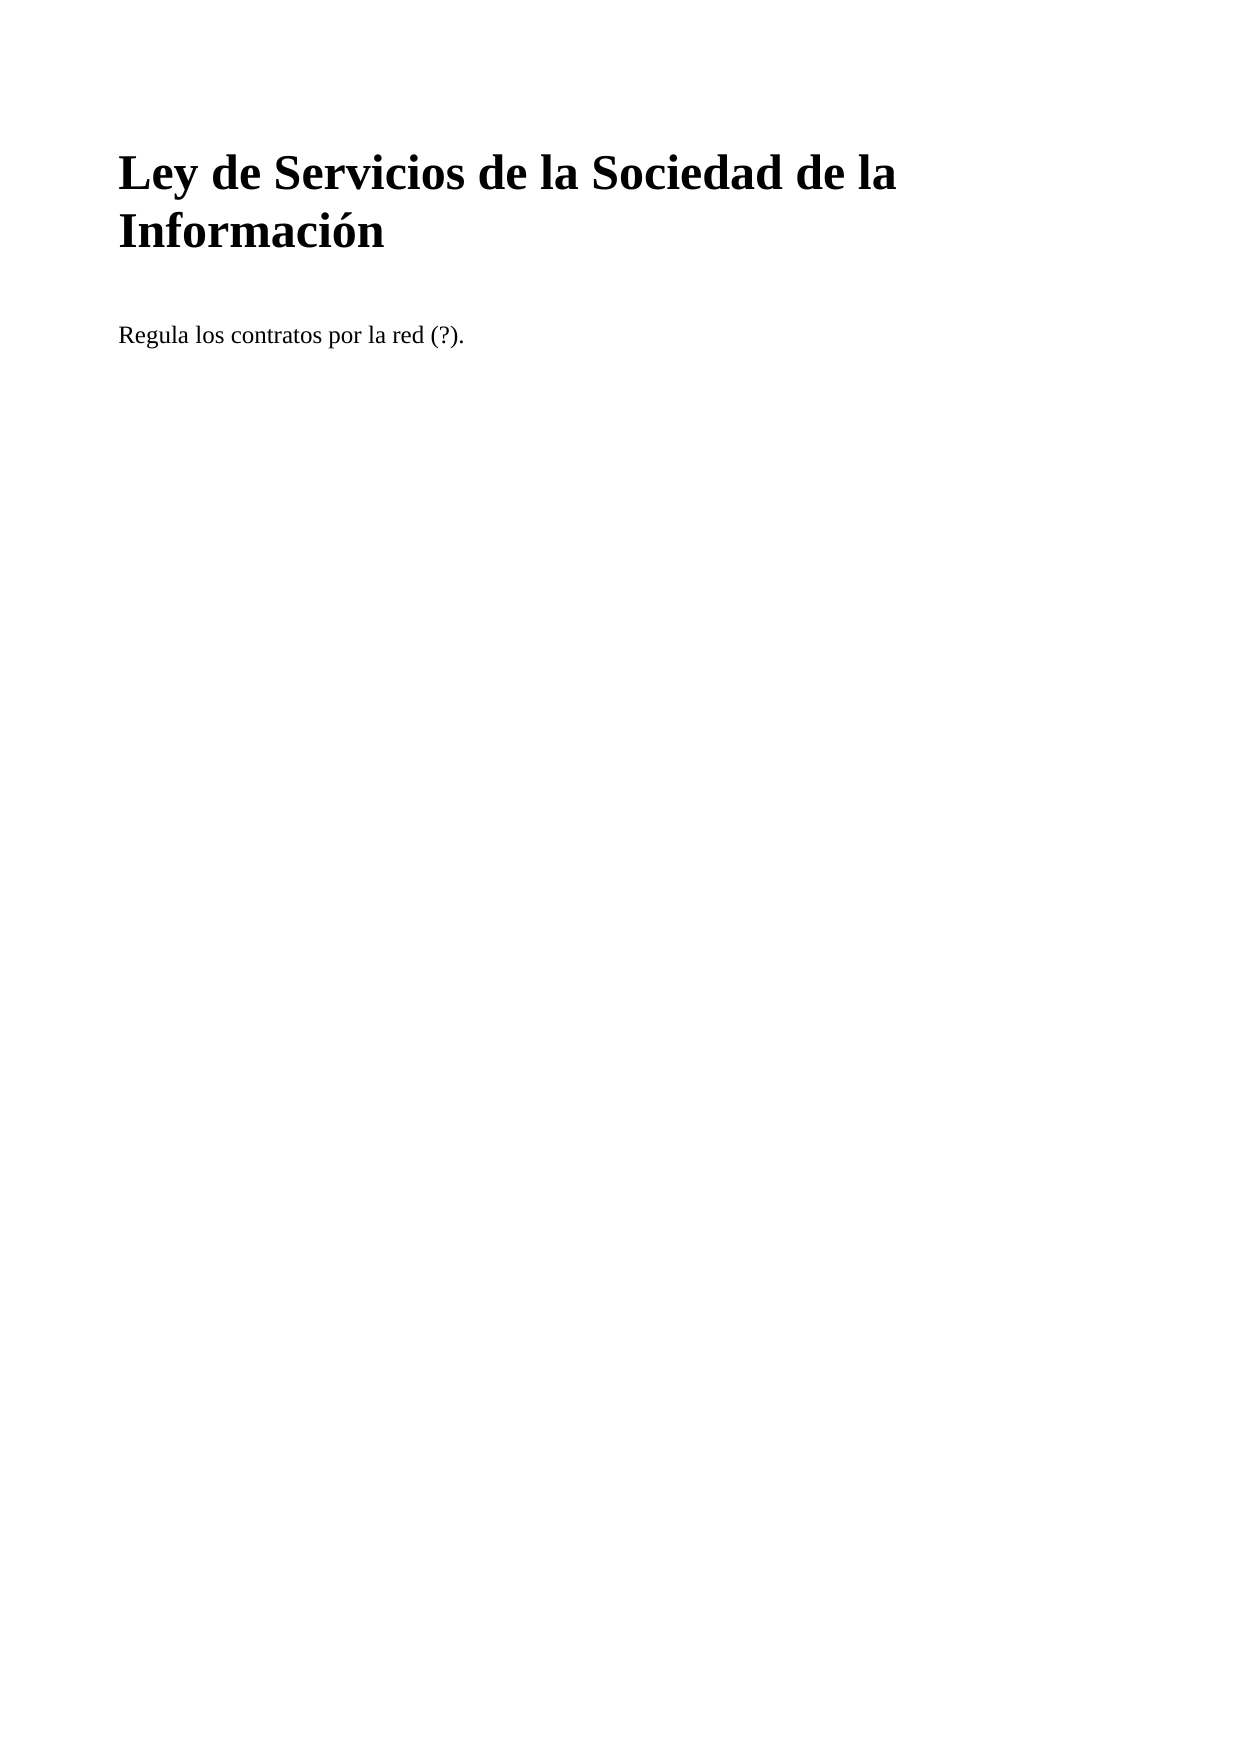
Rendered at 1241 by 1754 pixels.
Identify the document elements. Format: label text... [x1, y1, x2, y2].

text Regula los contratos por la red (?). [118, 320, 1122, 348]
subtitle Ley de Servicios de la Sociedad de la Información [118, 143, 1122, 258]
